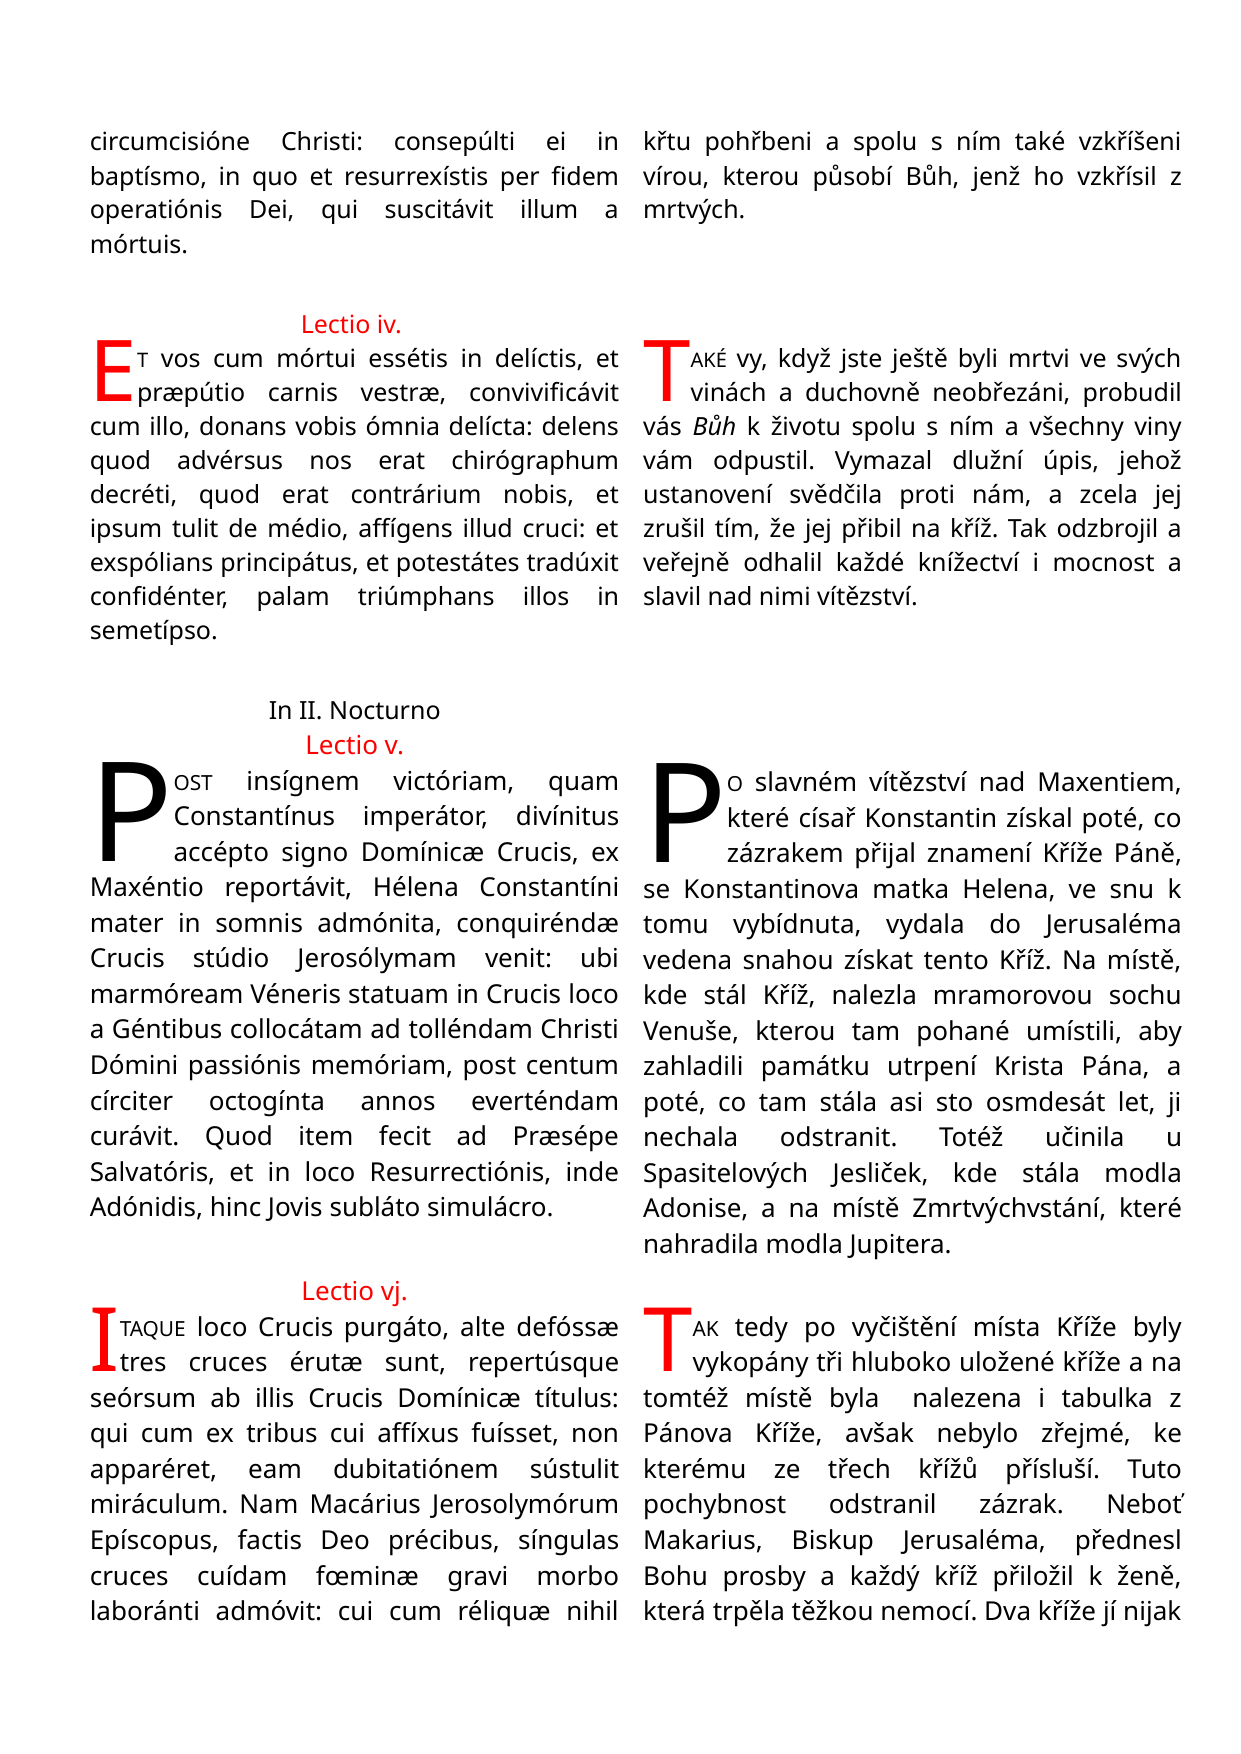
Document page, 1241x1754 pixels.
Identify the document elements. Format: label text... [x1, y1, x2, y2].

table_cell křtu pohřbeni a spolu s ním také vzkříšeni vírou, kterou působí Bůh, jenž ho vzkřísil z mrtvých. [631, 118, 1194, 300]
table_cell Tak tedy po vyčištění místa Kříže byly vykopány tři hluboko uložené kříže a na tomtéž místě byla nalezena i tabulka z Pánova Kříže, avšak nebylo zřejmé, ke kterému ze třech křížů přísluší. Tuto pochybnost odstranil zázrak. Neboť Makarius, Biskup Jerusaléma, přednesl Bohu prosby a každý kříž přiložil k ženě, která trpěla těžkou nemocí. Dva kříže jí nijak [631, 1267, 1194, 1634]
table_cell In II. Nocturno Lectio v. Post insígnem victóriam, quam Constantínus imperátor, divínitus accépto signo Domínicæ Crucis, ex Maxéntio reportávit, Hélena Constantíni mater in somnis admónita, conquiréndæ Crucis stúdio Jerosólymam venit: ubi marmóream Véneris statuam in Crucis loco a Géntibus collocátam ad tolléndam Christi Dómini passiónis memóriam, post centum círciter octogínta annos everténdam curávit. Quod item fecit ad Præsépe Salvatóris, et in loco Resurrectiónis, inde Adónidis, hinc Jovis subláto simulácro. [78, 687, 631, 1267]
table_cell Také vy, když jste ještě byli mrtvi ve svých vinách a duchovně neobřezáni, probudil vás Bůh k životu spolu s ním a všechny viny vám odpustil. Vymazal dlužní úpis, jehož ustanovení svědčila proti nám, a zcela jej zrušil tím, že jej přibil na kříž. Tak odzbrojil a veřejně odhalil každé knížectví i mocnost a slavil nad nimi vítězství. [631, 300, 1194, 687]
table_cell Po slavném vítězství nad Maxentiem, které císař Konstantin získal poté, co zázrakem přijal znamení Kříže Páně, se Konstantinova matka Helena, ve snu k tomu vybídnuta, vydala do Jerusaléma vedena snahou získat tento Kříž. Na místě, kde stál Kříž, nalezla mramorovou sochu Venuše, kterou tam pohané umístili, aby zahladili památku utrpení Krista Pána, a poté, co tam stála asi sto osmdesát let, ji nechala odstranit. Totéž učinila u Spasitelových Jesliček, kde stála modla Adonise, a na místě Zmrtvýchvstání, které nahradila modla Jupitera. [631, 687, 1194, 1267]
table_cell Lectio iv. Et vos cum mórtui essétis in delíctis, et præpútio carnis vestræ, convivificávit cum illo, donans vobis ómnia delícta: delens quod advérsus nos erat chirógraphum decréti, quod erat contrárium nobis, et ipsum tulit de médio, affígens illud cruci: et exspólians principátus, et potestátes tradúxit confidénter, palam triúmphans illos in semetípso. [78, 300, 631, 687]
table_cell circumcisióne Christi: consepúlti ei in baptísmo, in quo et resurrexístis per fidem operatiónis Dei, qui suscitávit illum a mórtuis. [78, 118, 631, 300]
table_cell Lectio vj. Itaque loco Crucis purgáto, alte defóssæ tres cruces érutæ sunt, repertúsque seórsum ab illis Crucis Domínicæ títulus: qui cum ex tribus cui affíxus fuísset, non apparéret, eam dubitatiónem sústulit miráculum. Nam Macárius Jerosolymórum Epíscopus, factis Deo précibus, síngulas cruces cuídam fœminæ gravi morbo laboránti admóvit: cui cum réliquæ nihil [78, 1267, 631, 1634]
